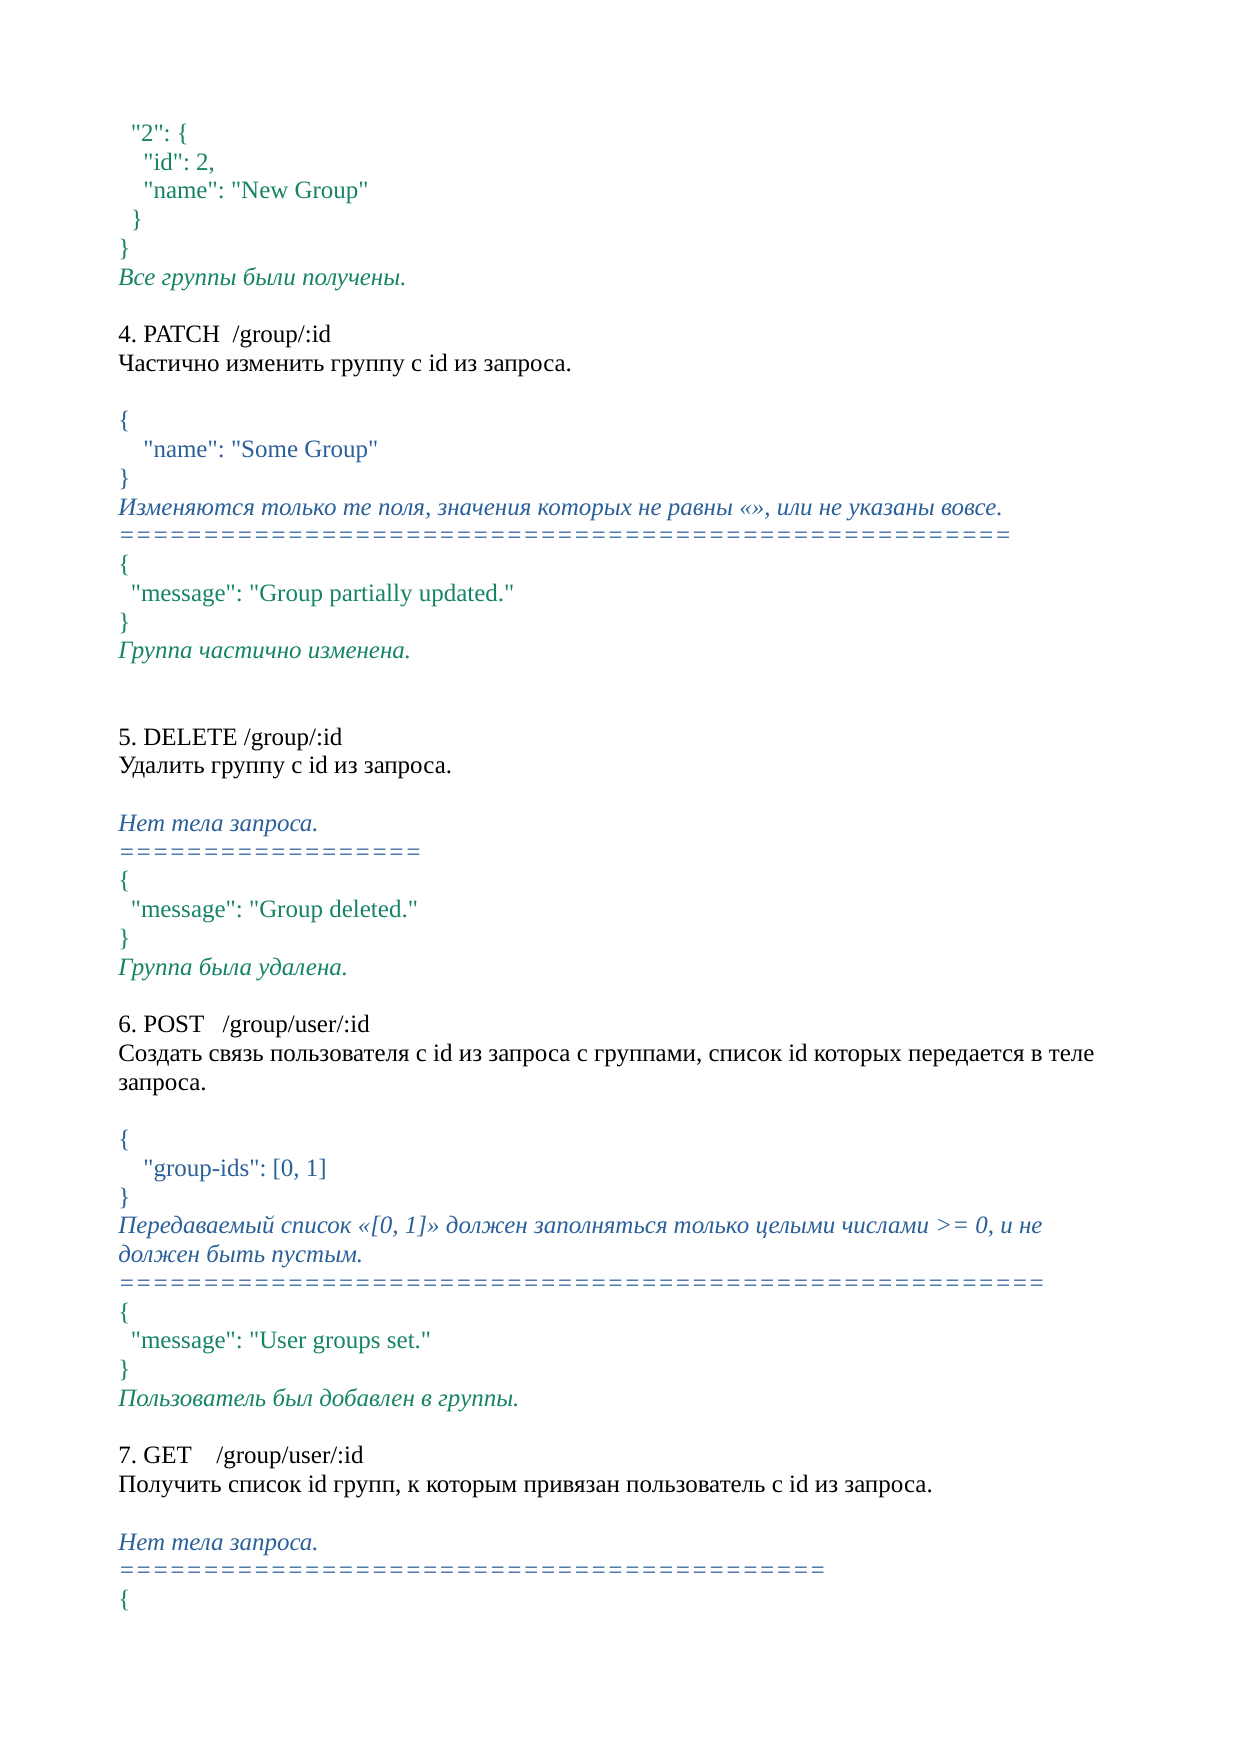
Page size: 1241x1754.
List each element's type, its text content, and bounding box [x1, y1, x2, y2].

text "name": "Some Group" [118, 434, 1122, 463]
text "group-ids": [0, 1] [118, 1153, 1122, 1182]
text Создать связь пользователя с id из запроса с группами, список id которых передается в теле запроса. [118, 1038, 1122, 1096]
text { [118, 549, 1122, 578]
text { [118, 1124, 1122, 1153]
text { [118, 406, 1122, 434]
text Частично изменить группу c id из запроса. [118, 348, 1122, 377]
text ================== [118, 837, 1122, 866]
text } [118, 233, 1122, 262]
text Передаваемый список «[0, 1]» должен заполняться только целыми числами >= 0, и не должен быть пустым. [118, 1211, 1122, 1268]
text 5. DELETE /group/:id [118, 722, 1122, 751]
text Нет тела запроса. [118, 808, 1122, 837]
text ======================================================= [118, 1268, 1122, 1297]
text { [118, 1297, 1122, 1326]
text Изменяются только те поля, значения которых не равны «», или не указаны вовсе. [118, 492, 1122, 521]
text } [118, 923, 1122, 952]
text Нет тела запроса. [118, 1527, 1122, 1556]
text { [118, 1584, 1122, 1613]
text "message": "User groups set." [118, 1326, 1122, 1354]
text Группа частично изменена. [118, 636, 1122, 664]
text } [118, 463, 1122, 492]
text } [118, 607, 1122, 636]
text Группа была удалена. [118, 952, 1122, 981]
text "name": "New Group" [118, 176, 1122, 204]
text ===================================================== [118, 521, 1122, 549]
text 4. PATCH /group/:id [118, 319, 1122, 348]
text 7. GET /group/user/:id [118, 1441, 1122, 1469]
text "message": "Group deleted." [118, 894, 1122, 923]
text Пользователь был добавлен в группы. [118, 1383, 1122, 1412]
text } [118, 204, 1122, 233]
text } [118, 1354, 1122, 1383]
text "message": "Group partially updated." [118, 578, 1122, 607]
text Удалить группу c id из запроса. [118, 751, 1122, 779]
text ========================================== [118, 1556, 1122, 1584]
text } [118, 1182, 1122, 1211]
text 6. POST /group/user/:id [118, 1009, 1122, 1038]
text { [118, 866, 1122, 894]
text Получить список id групп, к которым привязан пользователь с id из запроса. [118, 1469, 1122, 1498]
text Все группы были получены. [118, 262, 1122, 291]
text "id": 2, [118, 147, 1122, 176]
text "2": { [118, 118, 1122, 147]
